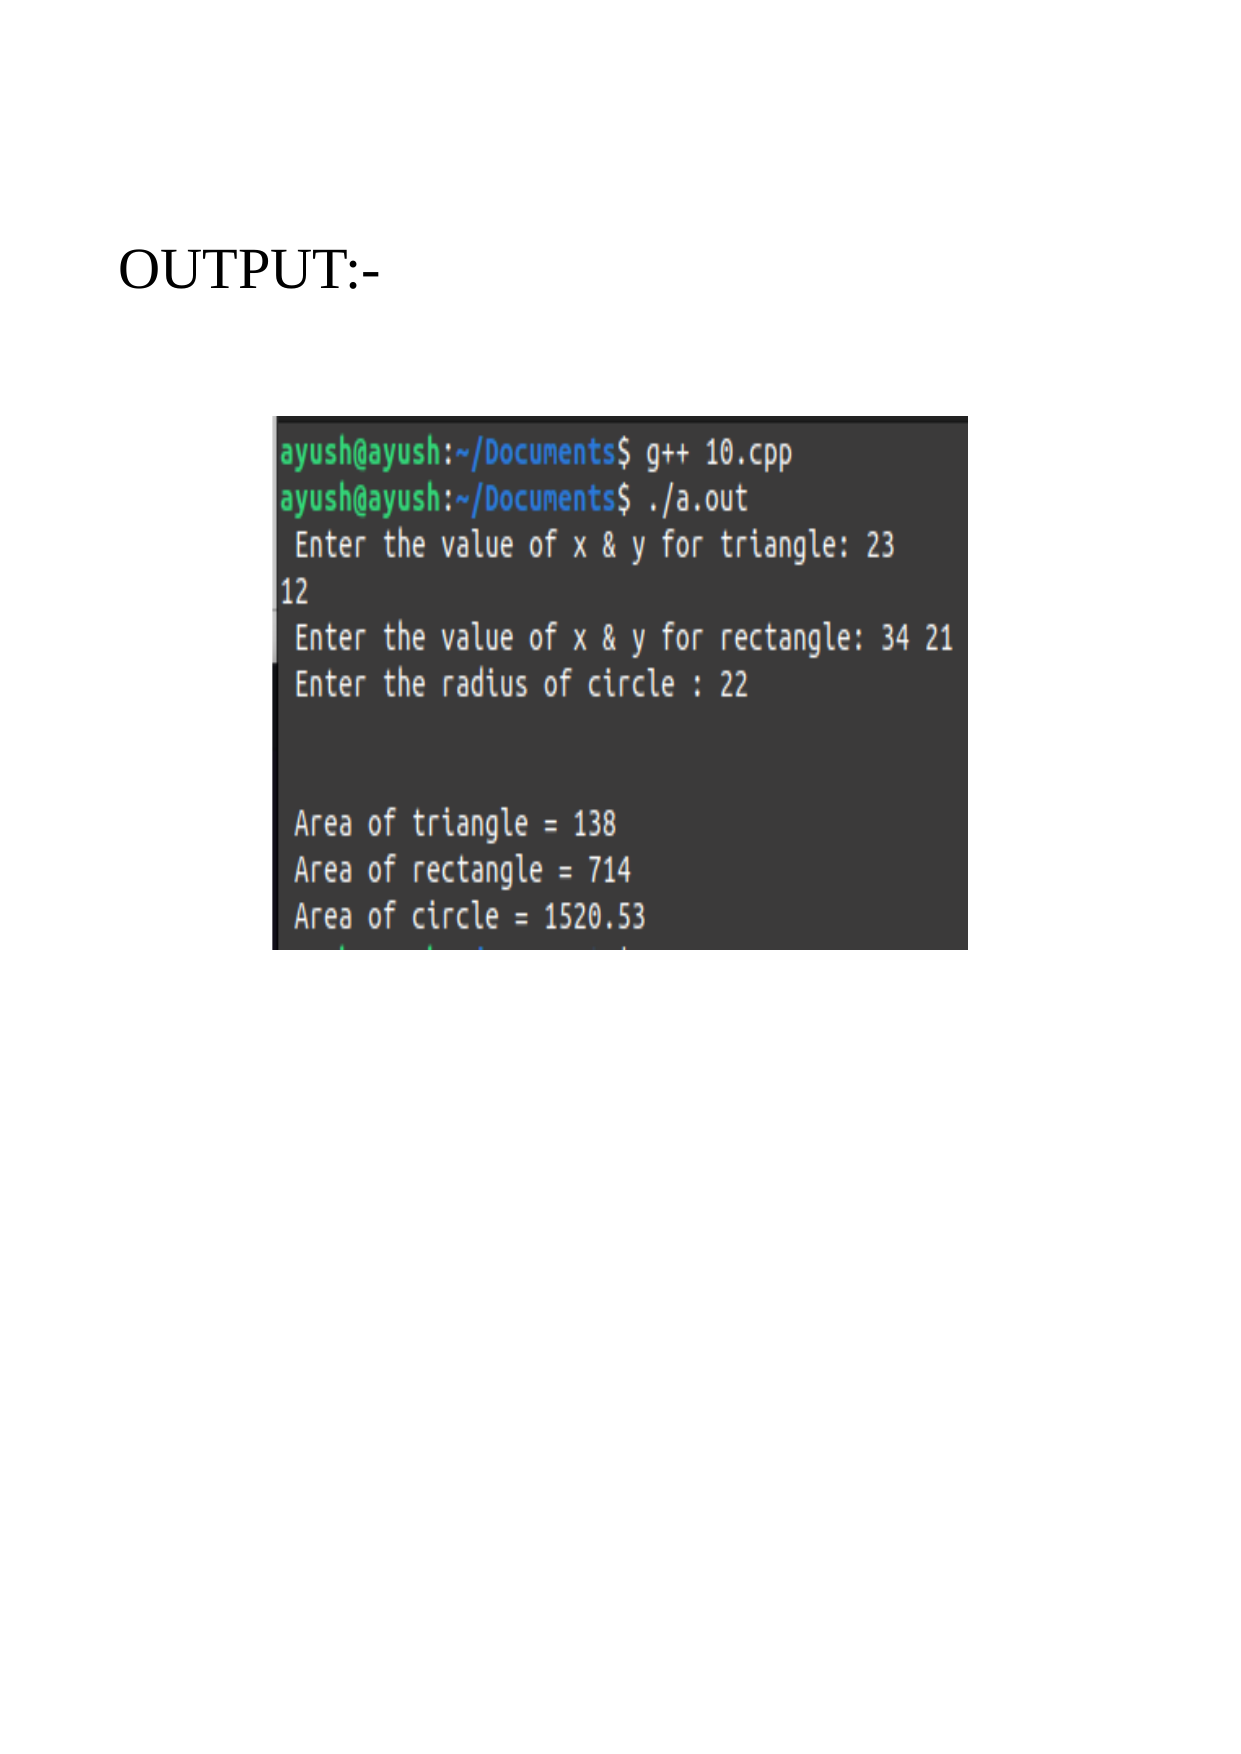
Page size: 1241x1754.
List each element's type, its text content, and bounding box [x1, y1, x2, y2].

picture [272, 416, 968, 950]
text OUTPUT:- [118, 234, 1122, 301]
